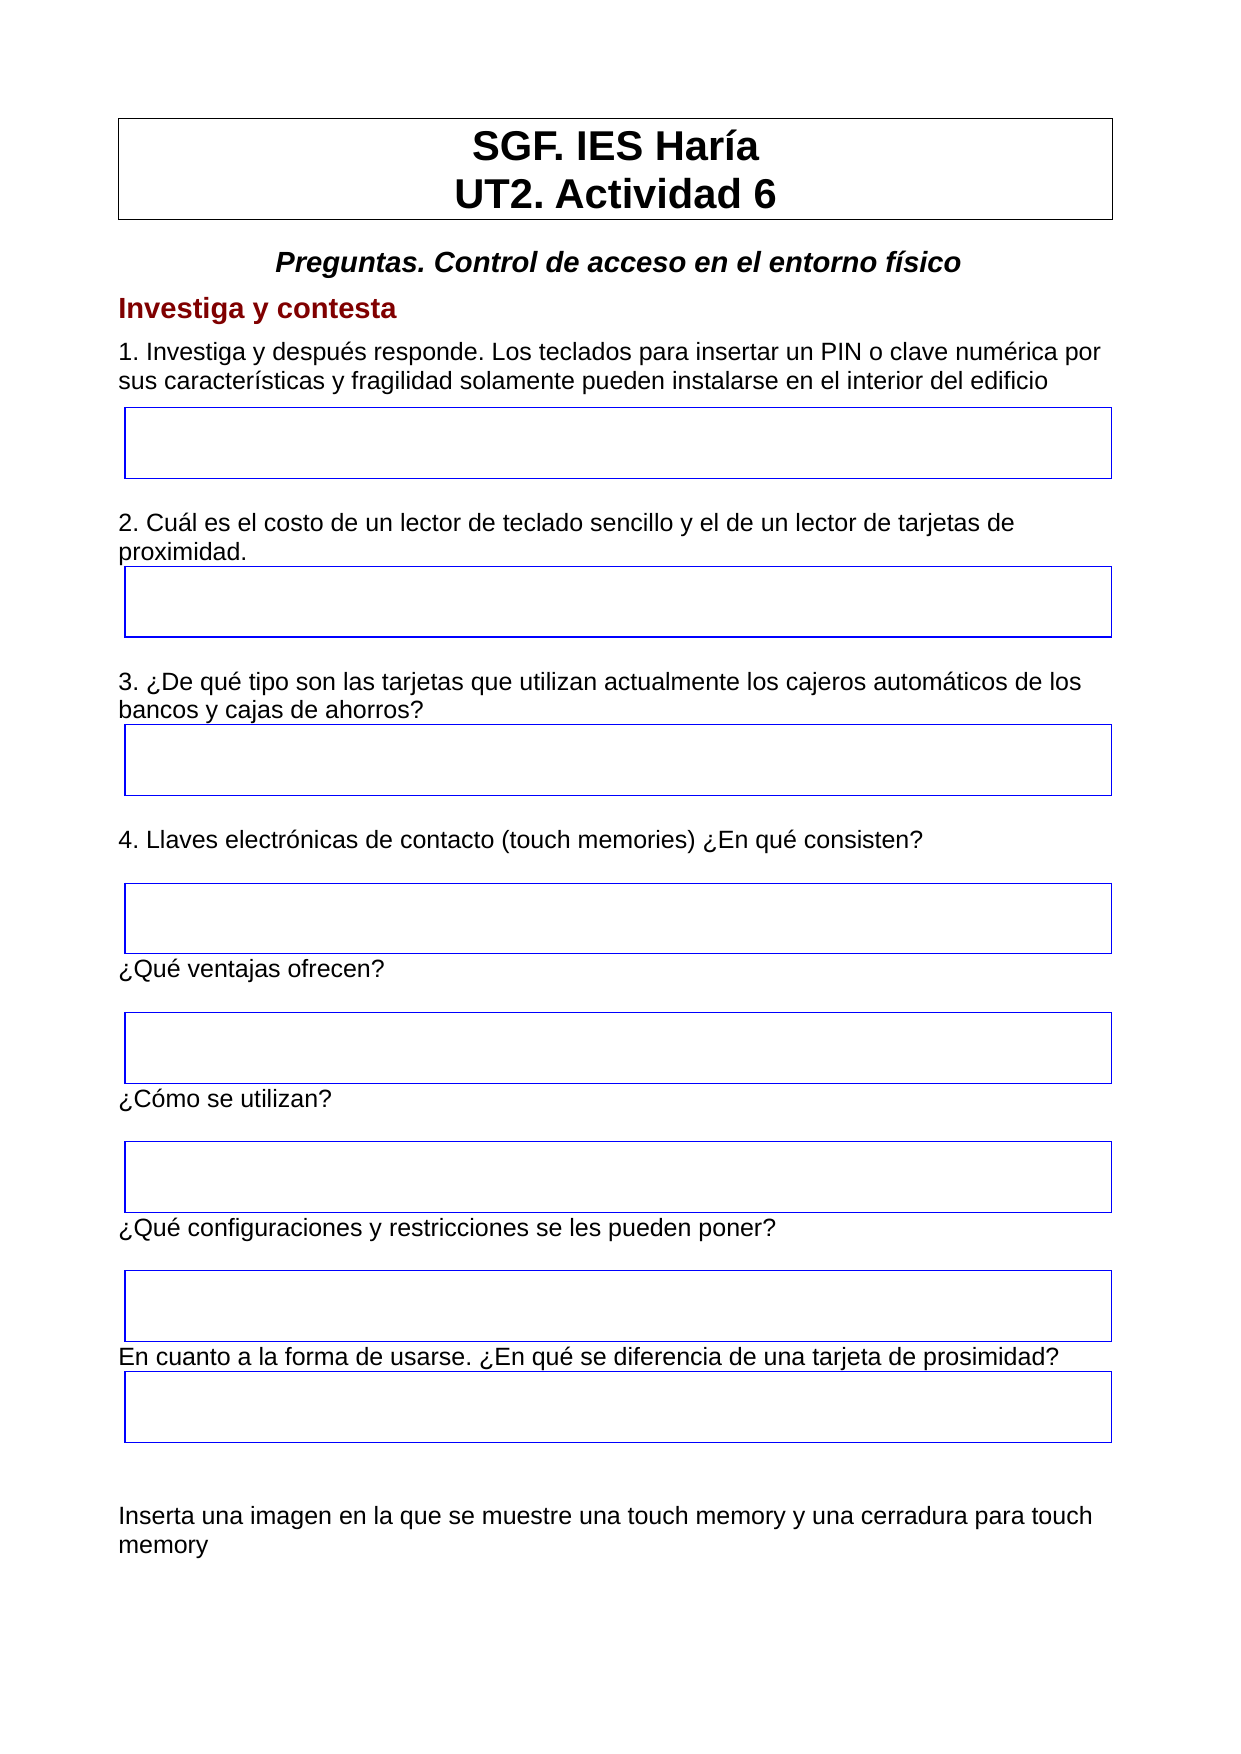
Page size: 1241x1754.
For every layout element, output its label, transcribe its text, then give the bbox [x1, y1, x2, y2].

table_header [126, 1013, 1111, 1083]
table_header [126, 884, 1111, 953]
text Inserta una imagen en la que se muestre una touch memory y una cerradura para touch memory [118, 1501, 1122, 1558]
text ¿Qué ventajas ofrecen? [118, 954, 1122, 983]
text 3. ¿De qué tipo son las tarjetas que utilizan actualmente los cajeros automáticos de los bancos y cajas de ahorros? [118, 667, 1122, 724]
text UT2. Actividad 6 [119, 166, 1112, 219]
table_header [126, 725, 1111, 795]
text Investiga y contesta [118, 291, 1122, 325]
table_header [126, 1271, 1111, 1341]
text 1. Investiga y después responde. Los teclados para insertar un PIN o clave numérica por sus características y fragilidad solamente pueden instalarse en el interior del edificio [118, 337, 1122, 395]
table_header [126, 1142, 1111, 1212]
text En cuanto a la forma de usarse. ¿En qué se diferencia de una tarjeta de prosimidad? [118, 1342, 1122, 1371]
text ¿Qué configuraciones y restricciones se les pueden poner? [118, 1213, 1122, 1242]
text SGF. IES Haría [119, 119, 1112, 166]
table_header [126, 408, 1111, 478]
text 2. Cuál es el costo de un lector de teclado sencillo y el de un lector de tarjetas de proximidad. [118, 508, 1122, 566]
text ¿Cómo se utilizan? [118, 1084, 1122, 1112]
table_header [126, 1372, 1111, 1442]
subtitle Preguntas. Control de acceso en el entorno físico [117, 245, 1122, 279]
table_header [126, 567, 1111, 636]
text 4. Llaves electrónicas de contacto (touch memories) ¿En qué consisten? [118, 825, 1122, 854]
